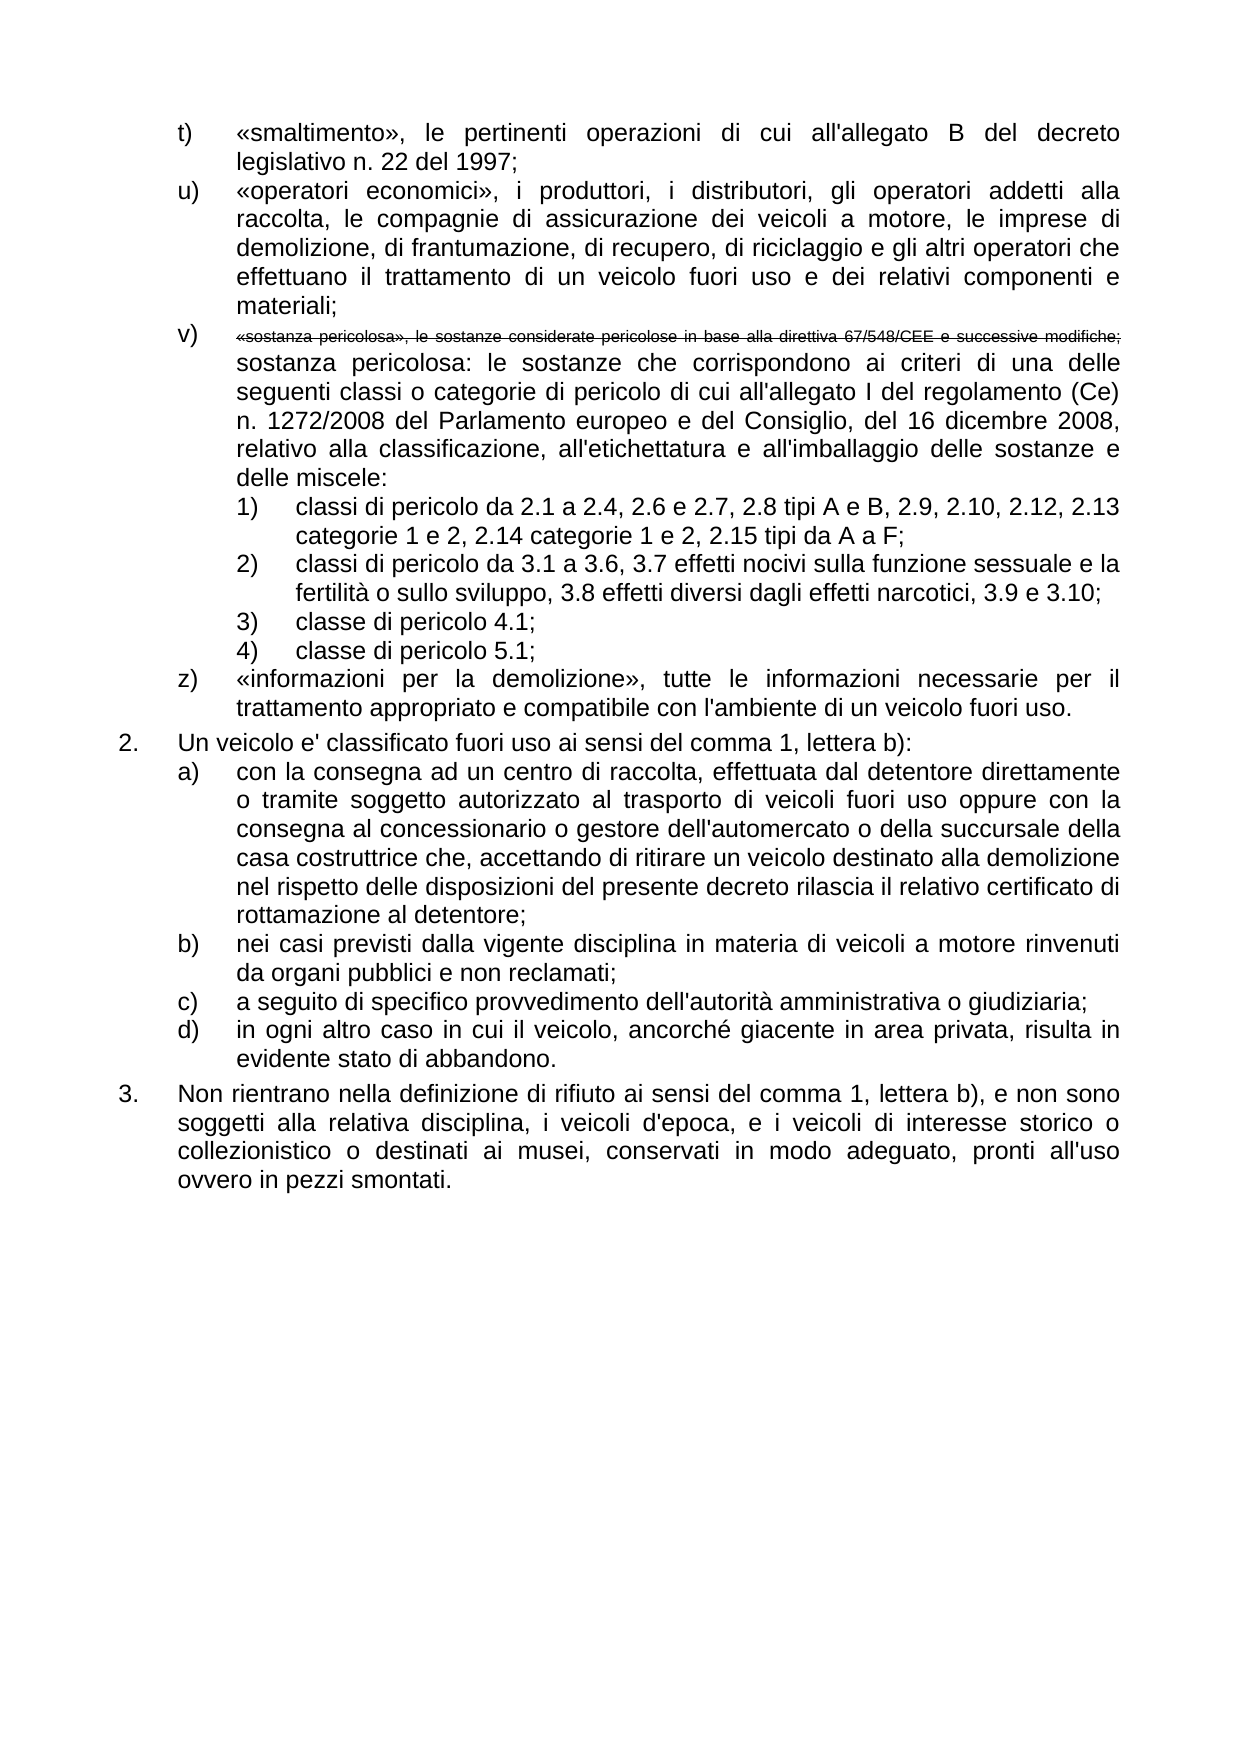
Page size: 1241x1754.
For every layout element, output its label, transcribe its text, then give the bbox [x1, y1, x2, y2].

text c) a seguito di specifico provvedimento dell'autorità amministrativa o giudiziaria; [177, 987, 1122, 1015]
text d) in ogni altro caso in cui il veicolo, ancorché giacente in area privata, risulta in evidente stato di abbandono. [177, 1015, 1122, 1073]
text 2. Un veicolo e' classificato fuori uso ai sensi del comma 1, lettera b): [118, 728, 1122, 757]
text 3. Non rientrano nella definizione di rifiuto ai sensi del comma 1, lettera b), e non sono soggetti alla relativa disciplina, i veicoli d'epoca, e i veicoli di interesse storico o collezionistico o destinati ai musei, conservati in modo adeguato, pronti all'uso ovvero in pezzi smontati. [118, 1079, 1122, 1194]
text 3) classe di pericolo 4.1; [236, 607, 1122, 636]
text 1) classi di pericolo da 2.1 a 2.4, 2.6 e 2.7, 2.8 tipi A e B, 2.9, 2.10, 2.12, 2.13 categorie 1 e 2, 2.14 categorie 1 e 2, 2.15 tipi da A a F; [236, 492, 1122, 549]
text 2) classi di pericolo da 3.1 a 3.6, 3.7 effetti nocivi sulla funzione sessuale e la fertilità o sullo sviluppo, 3.8 effetti diversi dagli effetti narcotici, 3.9 e 3.10; [236, 549, 1122, 607]
text 4) classe di pericolo 5.1; [236, 636, 1122, 664]
text v) «sostanza pericolosa», le sostanze considerate pericolose in base alla direttiva 67/548/CEE e successive modifiche; sostanza pericolosa: le sostanze che corrispondono ai criteri di una delle seguenti classi o categorie di pericolo di cui all'allegato I del regolamento (Ce) n. 1272/2008 del Parlamento europeo e del Consiglio, del 16 dicembre 2008, relativo alla classificazione, all'etichettatura e all'imballaggio delle sostanze e delle miscele: [177, 319, 1122, 492]
text u) «operatori economici», i produttori, i distributori, gli operatori addetti alla raccolta, le compagnie di assicurazione dei veicoli a motore, le imprese di demolizione, di frantumazione, di recupero, di riciclaggio e gli altri operatori che effettuano il trattamento di un veicolo fuori uso e dei relativi componenti e materiali; [177, 176, 1122, 319]
text t) «smaltimento», le pertinenti operazioni di cui all'allegato B del decreto legislativo n. 22 del 1997; [177, 118, 1122, 176]
text b) nei casi previsti dalla vigente disciplina in materia di veicoli a motore rinvenuti da organi pubblici e non reclamati; [177, 929, 1122, 987]
text a) con la consegna ad un centro di raccolta, effettuata dal detentore direttamente o tramite soggetto autorizzato al trasporto di veicoli fuori uso oppure con la consegna al concessionario o gestore dell'automercato o della succursale della casa costruttrice che, accettando di ritirare un veicolo destinato alla demolizione nel rispetto delle disposizioni del presente decreto rilascia il relativo certificato di rottamazione al detentore; [177, 757, 1122, 929]
text z) «informazioni per la demolizione», tutte le informazioni necessarie per il trattamento appropriato e compatibile con l'ambiente di un veicolo fuori uso. [177, 664, 1122, 722]
